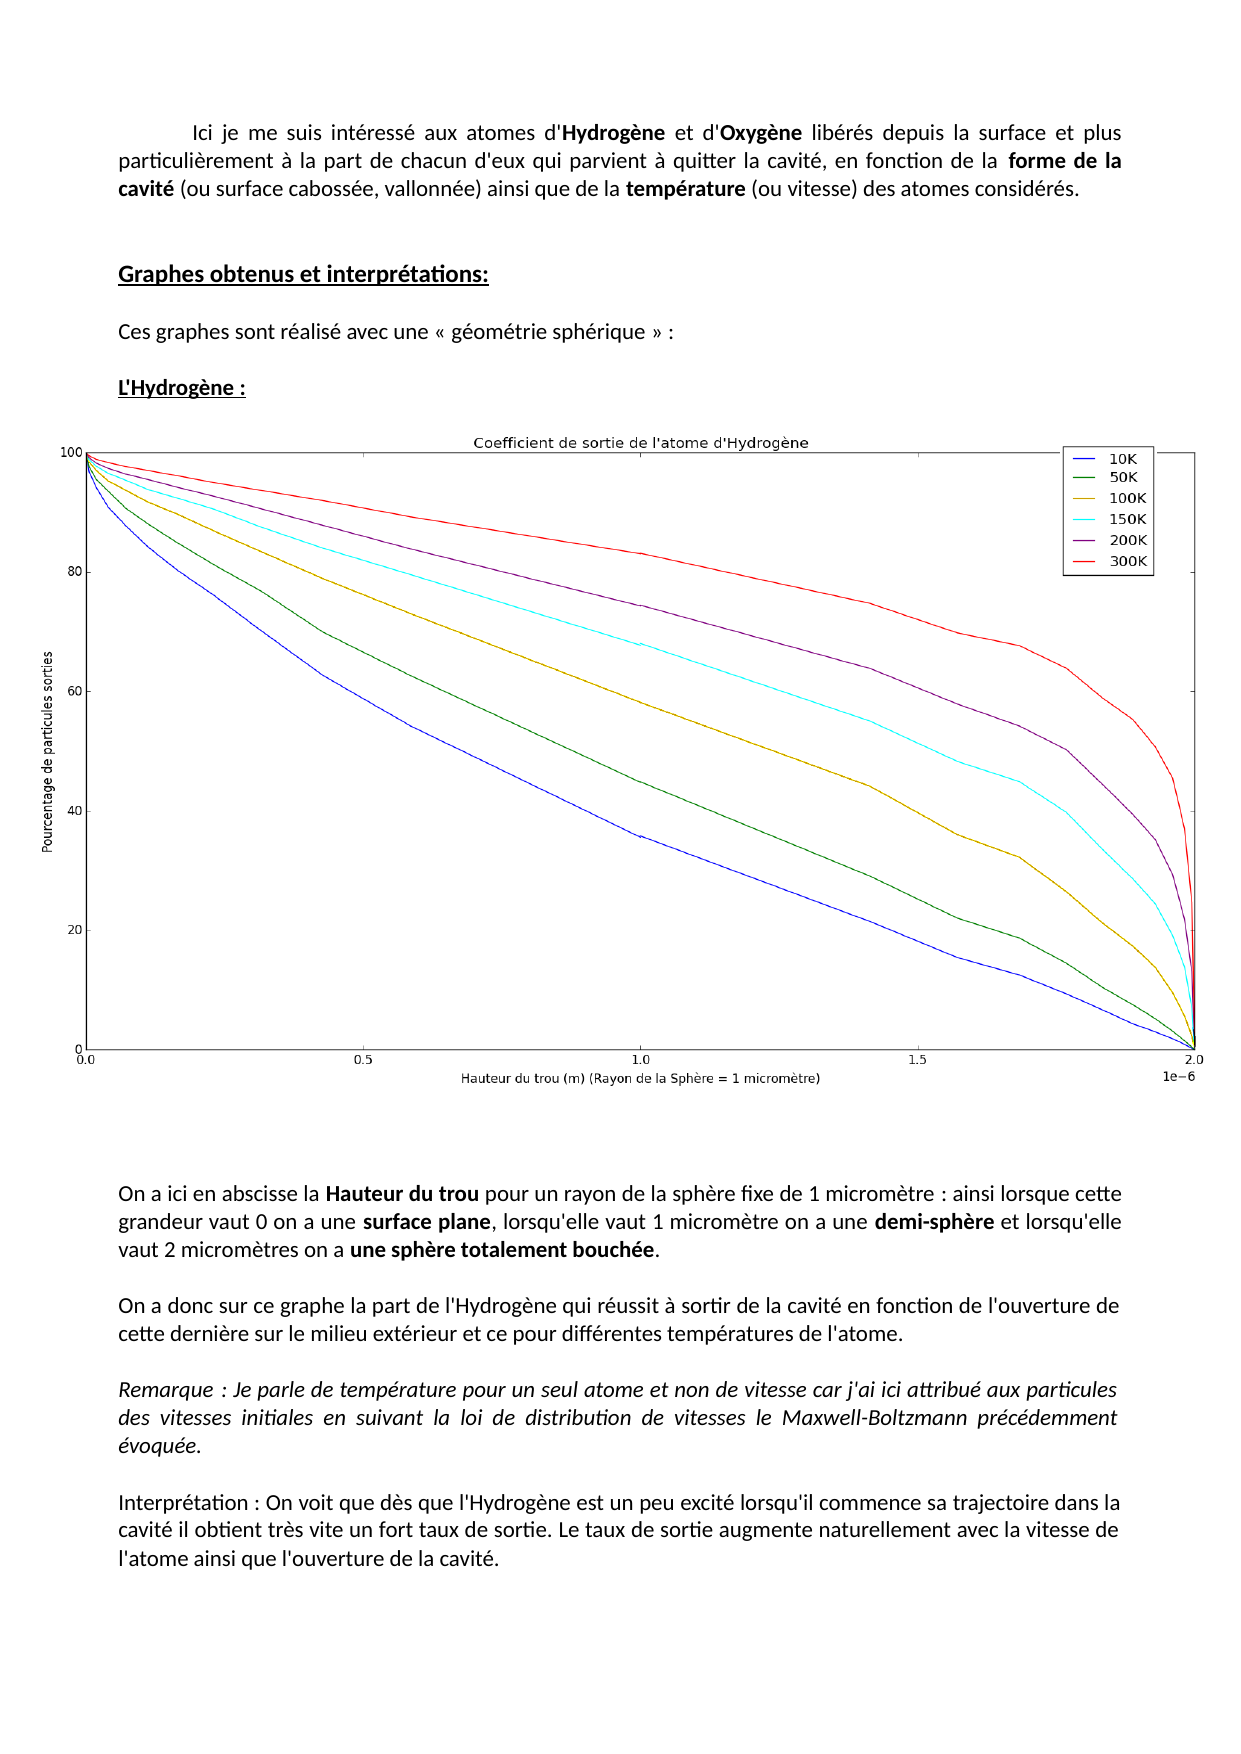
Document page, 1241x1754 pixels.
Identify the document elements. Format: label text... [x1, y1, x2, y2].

text Interprétation : On voit que dès que l'Hydrogène est un peu excité lorsqu'il commence sa trajectoire dans la cavité il obtient très vite un fort taux de sortie. Le taux de sortie augmente naturellement avec la vitesse de l'atome ainsi que l'ouverture de la cavité. [118, 1488, 1122, 1572]
picture [24, 415, 1220, 1124]
text Remarque : Je parle de température pour un seul atome et non de vitesse car j'ai ici attribué aux particules des vitesses initiales en suivant la loi de distribution de vitesses le Maxwell-Boltzmann précédemment évoquée. [118, 1376, 1122, 1459]
text On a ici en abscisse la Hauteur du trou pour un rayon de la sphère fixe de 1 micromètre : ainsi lorsque cette grandeur vaut 0 on a une surface plane, lorsqu'elle vaut 1 micromètre on a une demi-sphère et lorsqu'elle vaut 2 micromètres on a une sphère totalement bouchée. [118, 1179, 1122, 1263]
text L'Hydrogène : [118, 373, 1122, 401]
text Ici je me suis intéressé aux atomes d'Hydrogène et d'Oxygène libérés depuis la surface et plus particulièrement à la part de chacun d'eux qui parvient à quitter la cavité, en fonction de la forme de la cavité (ou surface cabossée, vallonnée) ainsi que de la température (ou vitesse) des atomes considérés. [118, 118, 1122, 202]
text Graphes obtenus et interprétations: [118, 258, 1122, 289]
text On a donc sur ce graphe la part de l'Hydrogène qui réussit à sortir de la cavité en fonction de l'ouverture de cette dernière sur le milieu extérieur et ce pour différentes températures de l'atome. [118, 1291, 1122, 1347]
text Ces graphes sont réalisé avec une « géométrie sphérique » : [118, 317, 1122, 345]
